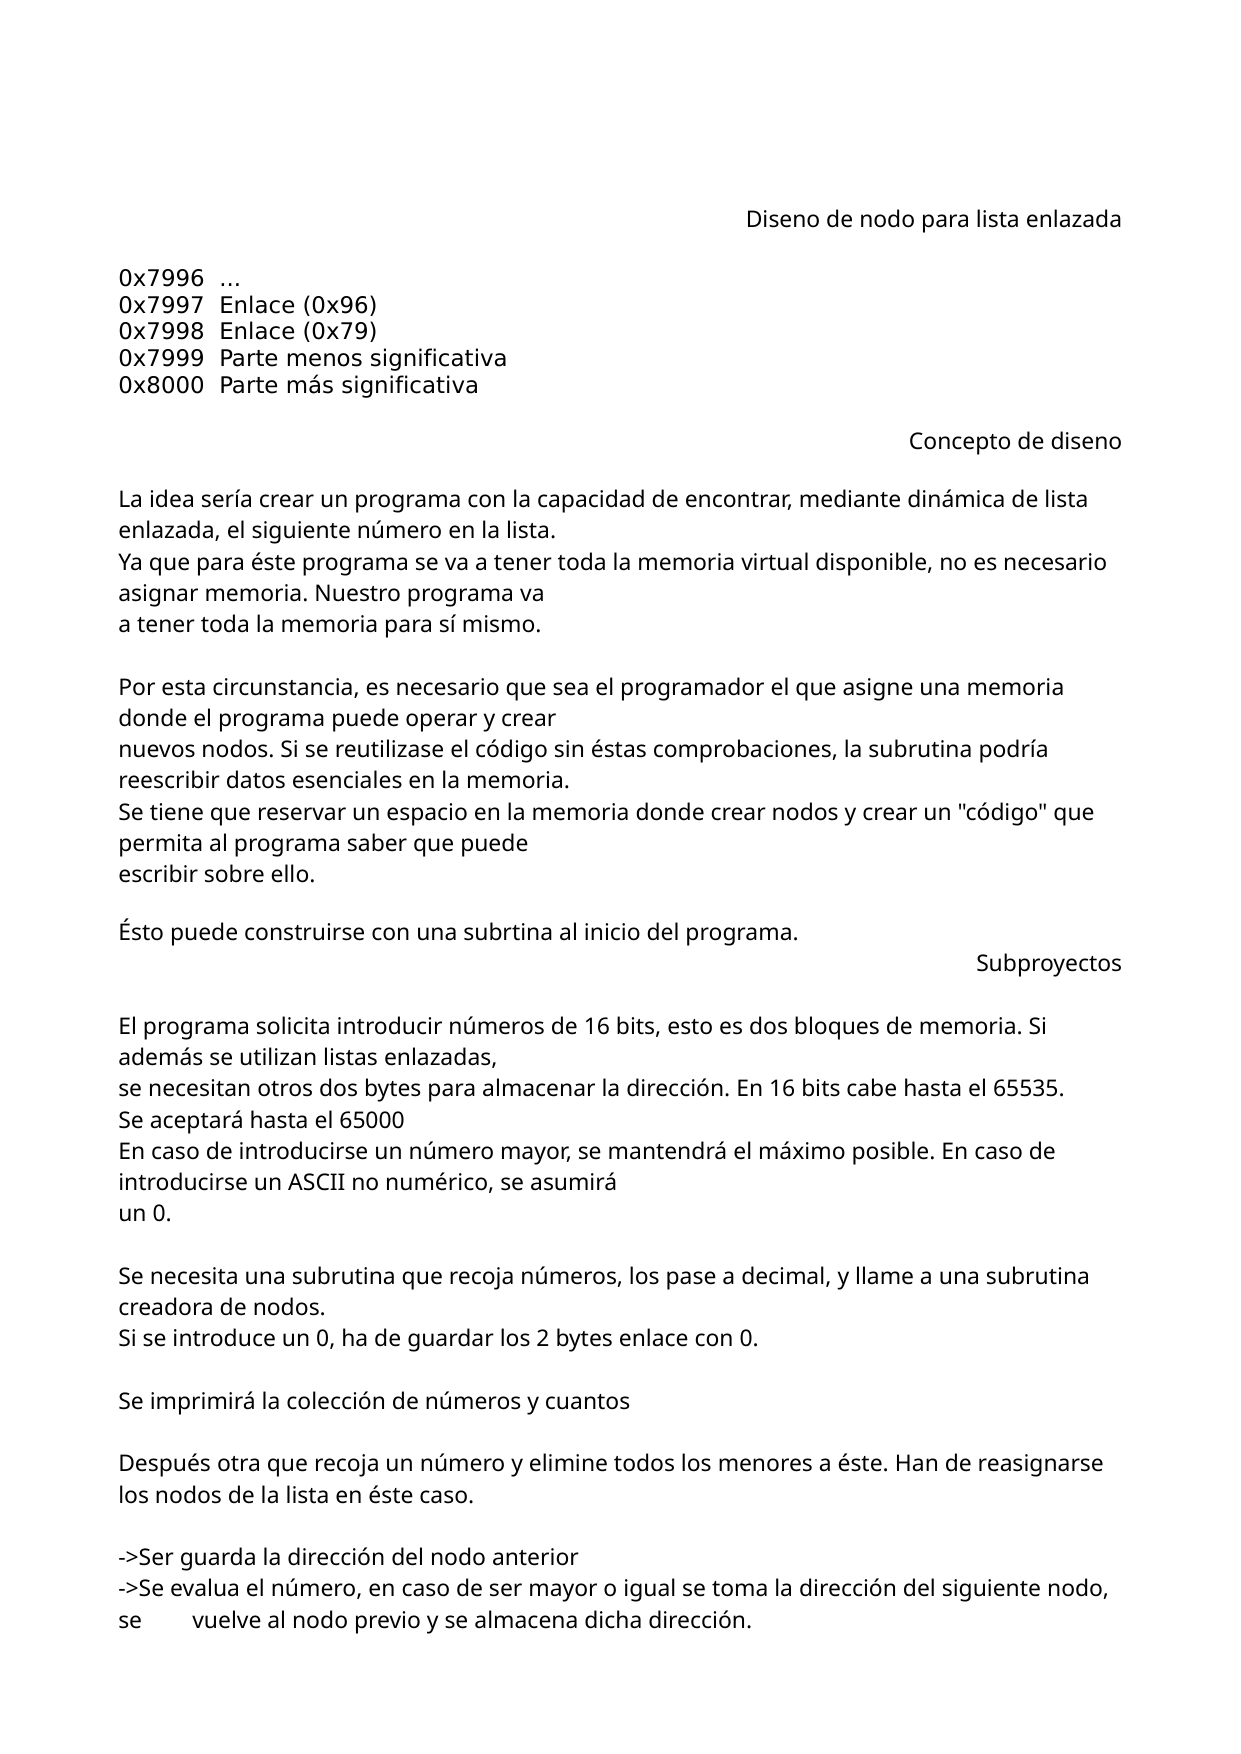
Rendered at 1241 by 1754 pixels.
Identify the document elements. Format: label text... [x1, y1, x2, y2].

text En caso de introducirse un número mayor, se mantendrá el máximo posible. En caso de introducirse un ASCII no numérico, se asumirá [118, 1135, 1122, 1197]
text escribir sobre ello. [118, 858, 1122, 889]
text Ésto puede construirse con una subrtina al inicio del programa. [118, 916, 1122, 947]
text Concepto de diseno [118, 425, 1122, 456]
text nuevos nodos. Si se reutilizase el código sin éstas comprobaciones, la subrutina podría reescribir datos esenciales en la memoria. [118, 733, 1122, 796]
text un 0. [118, 1197, 1122, 1228]
text Si se introduce un 0, ha de guardar los 2 bytes enlace con 0. [118, 1322, 1122, 1353]
text 0x7996 ... [118, 265, 1122, 292]
text Se aceptará hasta el 65000 [118, 1103, 1122, 1135]
text Se necesita una subrutina que recoja números, los pase a decimal, y llame a una subrutina creadora de nodos. [118, 1260, 1122, 1322]
text se necesitan otros dos bytes para almacenar la dirección. En 16 bits cabe hasta el 65535. [118, 1072, 1122, 1103]
text Diseno de nodo para lista enlazada [118, 203, 1122, 234]
text El programa solicita introducir números de 16 bits, esto es dos bloques de memoria. Si además se utilizan listas enlazadas, [118, 1010, 1122, 1072]
text 0x7998 Enlace (0x79) [118, 318, 1122, 345]
text La idea sería crear un programa con la capacidad de encontrar, mediante dinámica de lista enlazada, el siguiente número en la lista. [118, 483, 1122, 546]
text Subproyectos [118, 947, 1122, 978]
text Se imprimirá la colección de números y cuantos [118, 1385, 1122, 1416]
text a tener toda la memoria para sí mismo. [118, 608, 1122, 639]
text Por esta circunstancia, es necesario que sea el programador el que asigne una memoria donde el programa puede operar y crear [118, 671, 1122, 733]
text Ya que para éste programa se va a tener toda la memoria virtual disponible, no es necesario asignar memoria. Nuestro programa va [118, 546, 1122, 608]
text ->Ser guarda la dirección del nodo anterior [118, 1541, 1122, 1572]
text 0x7999 Parte menos significativa [118, 345, 1122, 372]
text 0x8000 Parte más significativa [118, 372, 1122, 398]
text Después otra que recoja un número y elimine todos los menores a éste. Han de reasignarse los nodos de la lista en éste caso. [118, 1447, 1122, 1510]
text Se tiene que reservar un espacio en la memoria donde crear nodos y crear un "código" que permita al programa saber que puede [118, 796, 1122, 858]
text ->Se evalua el número, en caso de ser mayor o igual se toma la dirección del siguiente nodo, se vuelve al nodo previo y se almacena dicha dirección. [118, 1572, 1122, 1635]
text 0x7997 Enlace (0x96) [118, 292, 1122, 318]
